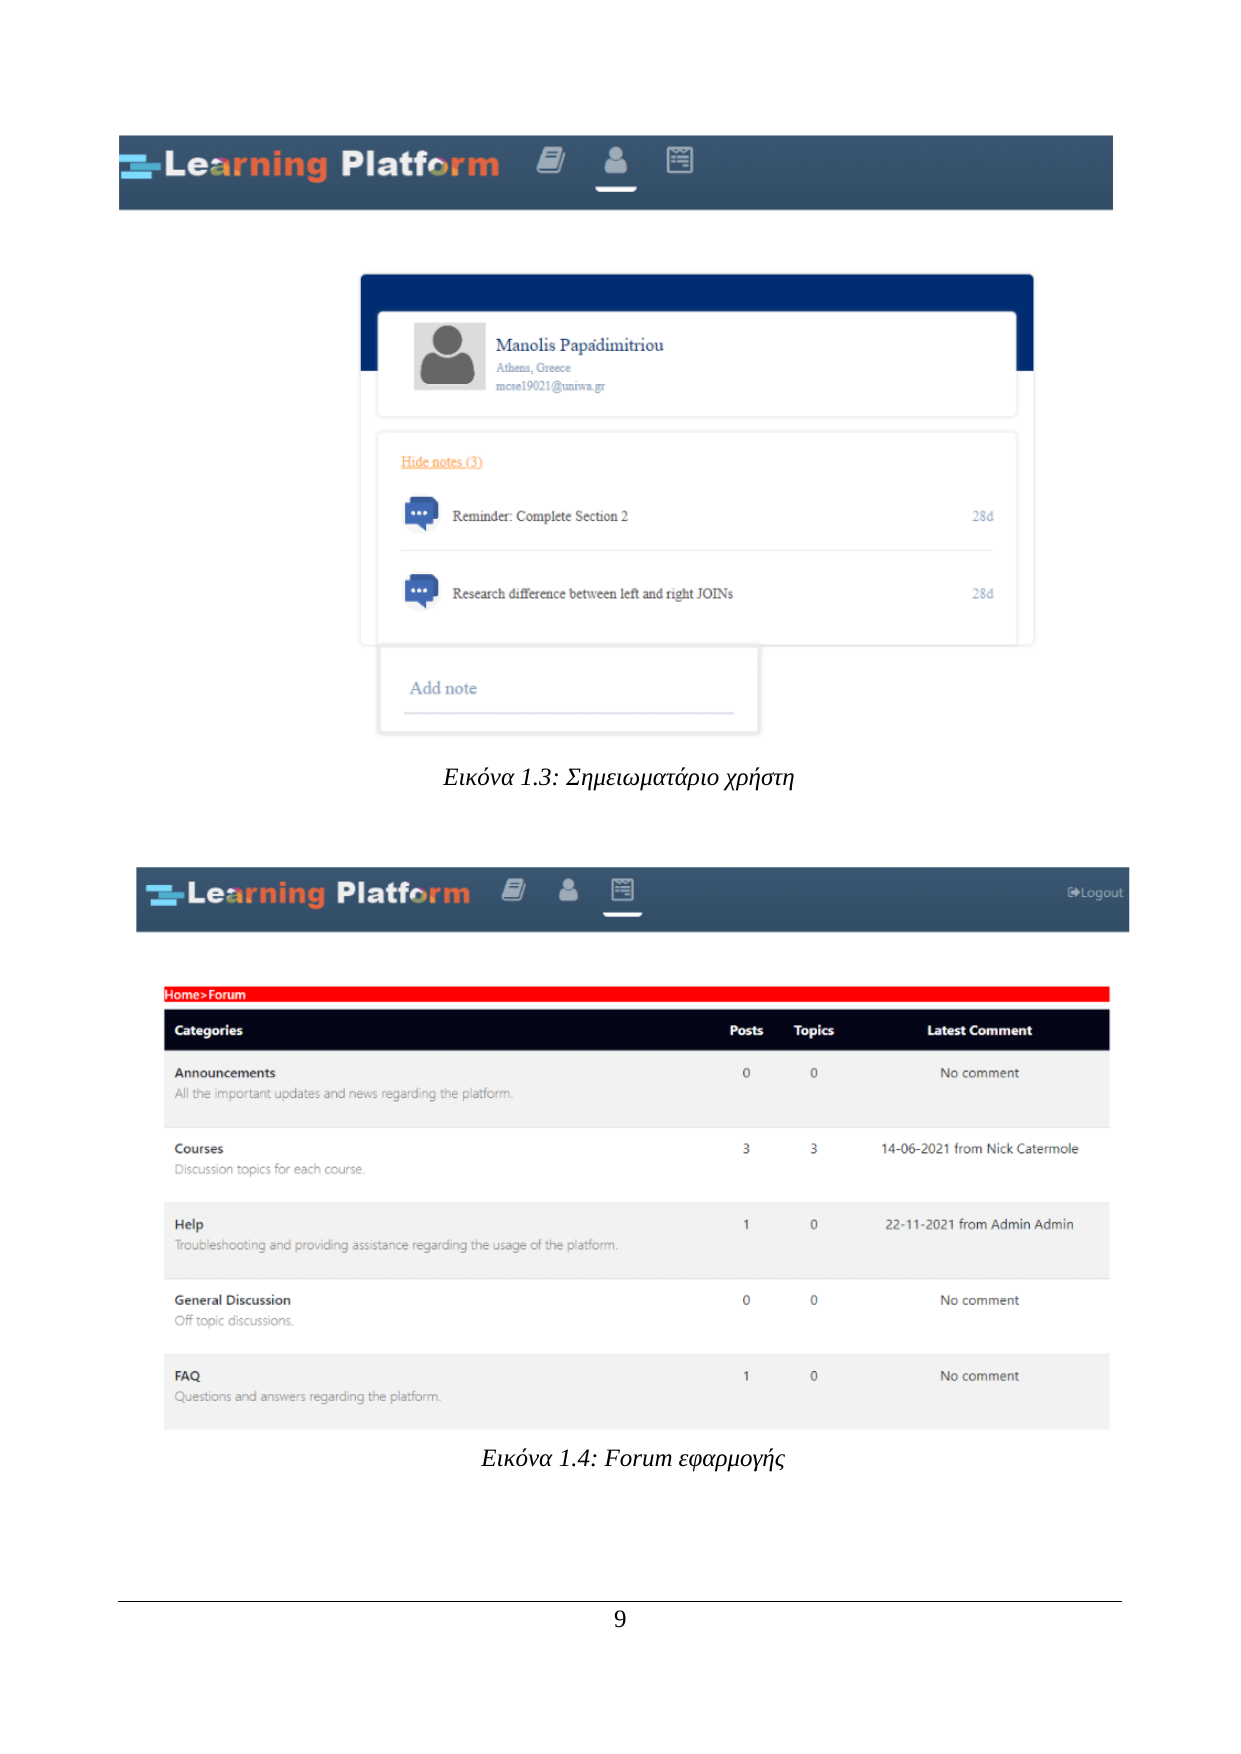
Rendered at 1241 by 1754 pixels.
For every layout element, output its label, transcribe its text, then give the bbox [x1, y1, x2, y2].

picture [132, 865, 1137, 1444]
picture [118, 130, 1123, 762]
text Εικόνα 1.3: Σημειωματάριο χρήστη [118, 762, 1122, 790]
text Εικόνα 1.4: Forum εφαρμογής [132, 1444, 1136, 1472]
